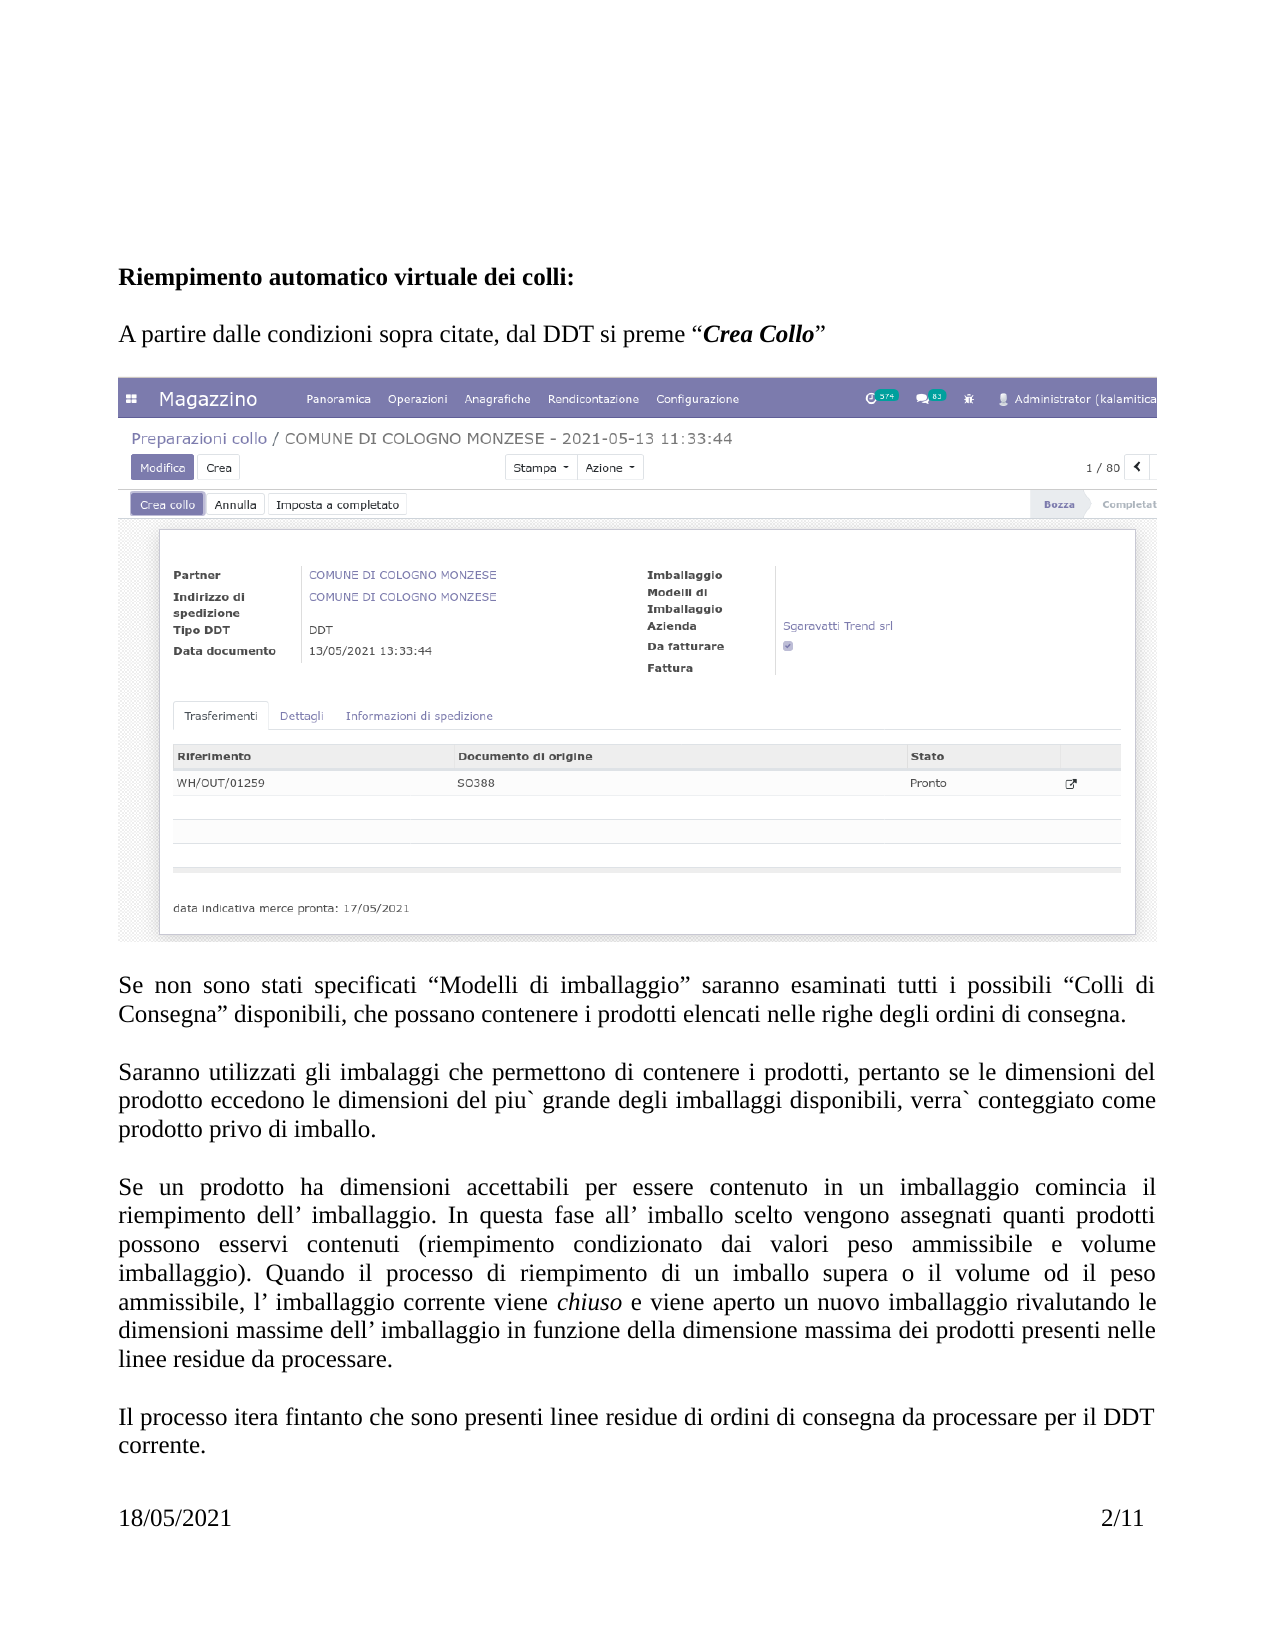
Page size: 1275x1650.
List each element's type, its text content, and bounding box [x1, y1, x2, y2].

text Saranno utilizzati gli imbalaggi che permettono di contenere i prodotti, pertanto se le dimensioni del prodotto eccedono le dimensioni del piu` grande degli imballaggi disponibili, verra` conteggiato come prodotto privo di imballo. [118, 1057, 1157, 1143]
text Il processo itera fintanto che sono presenti linee residue di ordini di consegna da processare per il DDT corrente. [118, 1402, 1157, 1459]
text A partire dalle condizioni sopra citate, dal DDT si preme “Crea Collo” [118, 319, 1157, 348]
text Se non sono stati specificati “Modelli di imballaggio” saranno esaminati tutti i possibili “Colli di Consegna” disponibili, che possano contenere i prodotti elencati nelle righe degli ordini di consegna. [118, 970, 1157, 1028]
text Riempimento automatico virtuale dei colli: [118, 262, 1157, 291]
picture [118, 376, 1157, 942]
text Se un prodotto ha dimensioni accettabili per essere contenuto in un imballaggio comincia il riempimento dell’ imballaggio. In questa fase all’ imballo scelto vengono assegnati quanti prodotti possono esservi contenuti (riempimento condizionato dai valori peso ammissibile e volume imballaggio). Quando il processo di riempimento di un imballo supera o il volume od il peso ammissibile, l’ imballaggio corrente viene chiuso e viene aperto un nuovo imballaggio rivalutando le dimensioni massime dell’ imballaggio in funzione della dimensione massima dei prodotti presenti nelle linee residue da processare. [118, 1172, 1157, 1373]
